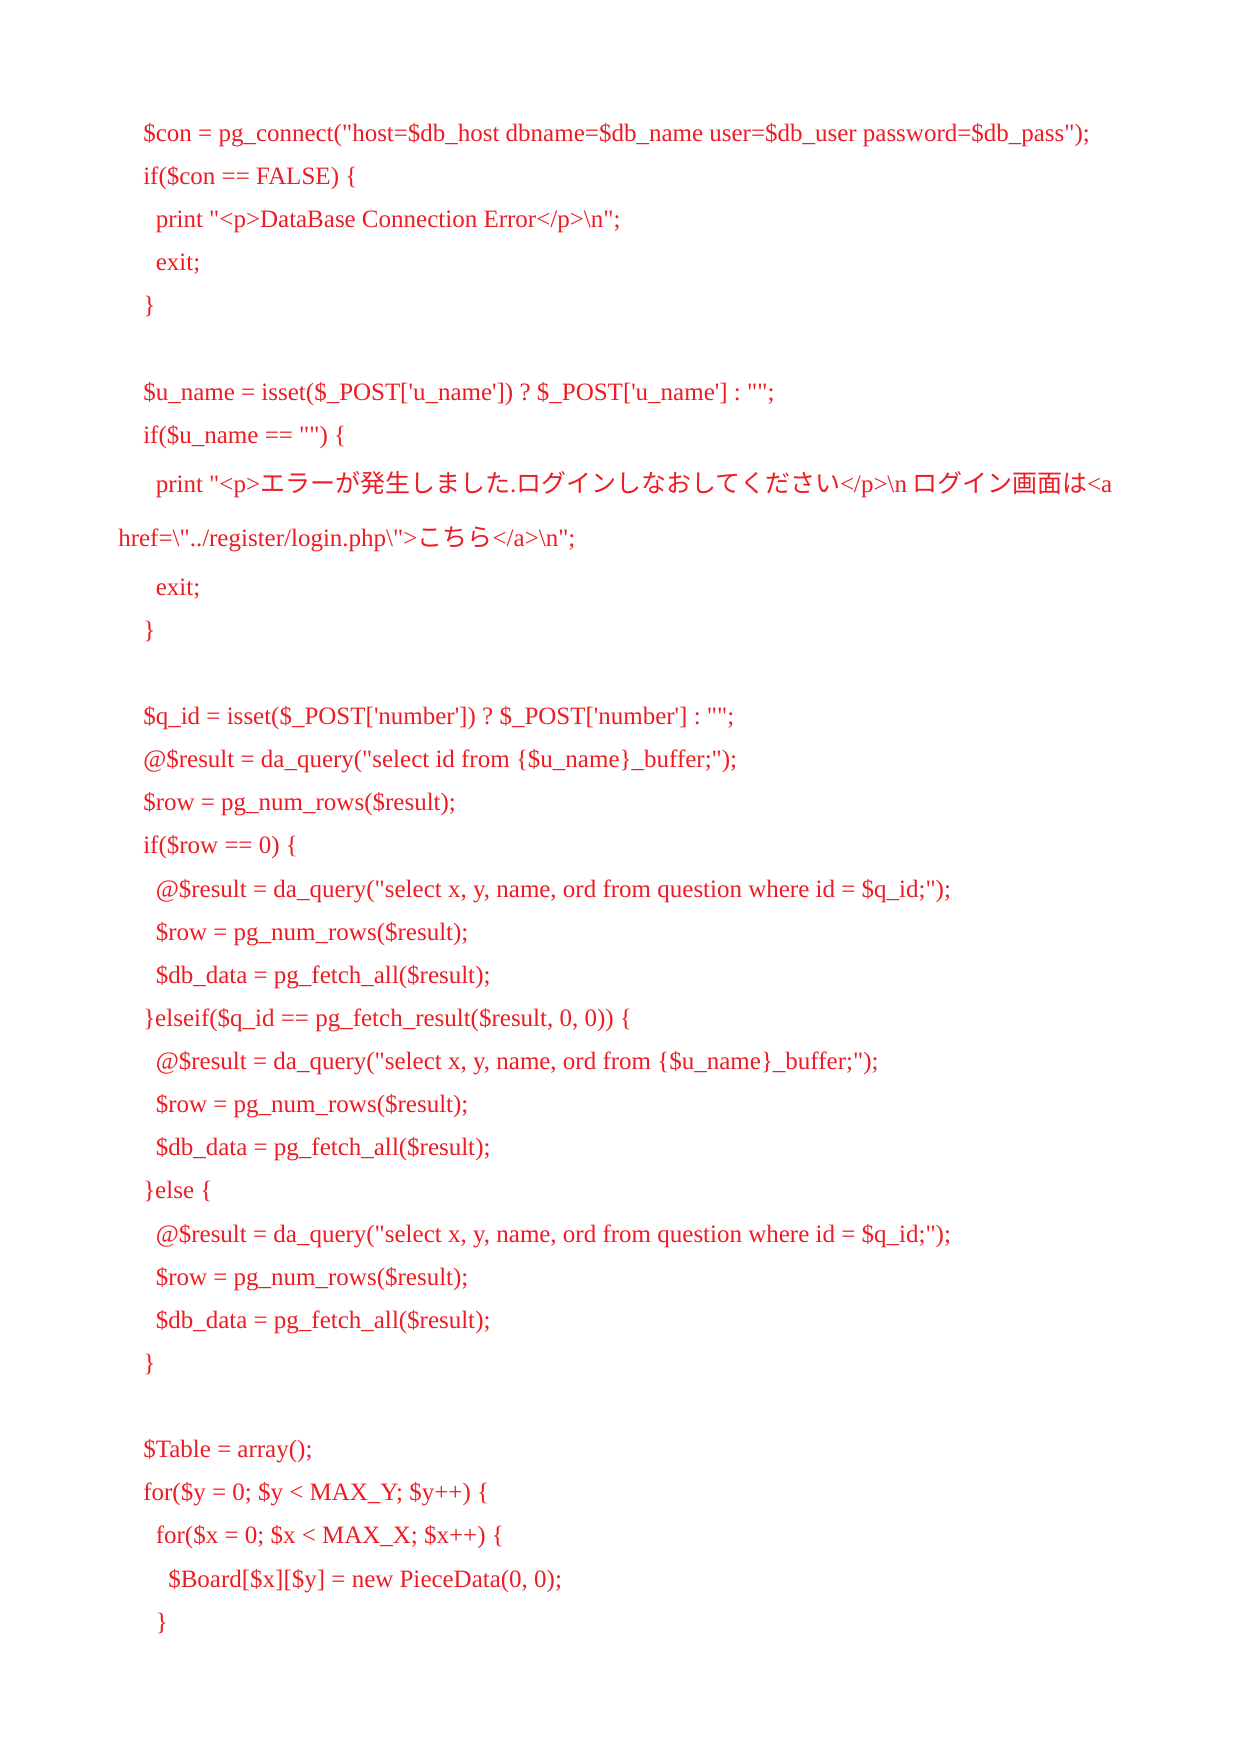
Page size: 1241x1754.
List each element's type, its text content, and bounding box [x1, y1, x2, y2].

text $db_data = pg_fetch_all($result); [118, 1132, 1122, 1161]
text if($row == 0) { [118, 831, 1122, 859]
text exit; [118, 572, 1122, 601]
text print "<p>DataBase Connection Error</p>\n"; [118, 204, 1122, 233]
text print "<p>エラーが発生しました.ログインしなおしてください</p>\nログイン画面は<a href=\"../register/login.php\">こちら</a>\n"; [118, 463, 1122, 554]
text $db_data = pg_fetch_all($result); [118, 1305, 1122, 1334]
text $Table = array(); [118, 1434, 1122, 1463]
text for($y = 0; $y < MAX_Y; $y++) { [118, 1477, 1122, 1506]
text @$result = da_query("select x, y, name, ord from {$u_name}_buffer;"); [118, 1046, 1122, 1075]
text $row = pg_num_rows($result); [118, 1089, 1122, 1118]
text for($x = 0; $x < MAX_X; $x++) { [118, 1521, 1122, 1549]
text if($u_name == "") { [118, 420, 1122, 449]
text } [118, 1607, 1122, 1636]
text @$result = da_query("select id from {$u_name}_buffer;"); [118, 744, 1122, 773]
text $con = pg_connect("host=$db_host dbname=$db_name user=$db_user password=$db_pass"); [118, 118, 1122, 147]
text $row = pg_num_rows($result); [118, 917, 1122, 946]
text $row = pg_num_rows($result); [118, 1262, 1122, 1291]
text } [118, 291, 1122, 319]
text }elseif($q_id == pg_fetch_result($result, 0, 0)) { [118, 1003, 1122, 1032]
text $db_data = pg_fetch_all($result); [118, 960, 1122, 989]
text exit; [118, 247, 1122, 276]
text @$result = da_query("select x, y, name, ord from question where id = $q_id;"); [118, 874, 1122, 902]
text } [118, 1348, 1122, 1377]
text } [118, 615, 1122, 644]
text @$result = da_query("select x, y, name, ord from question where id = $q_id;"); [118, 1219, 1122, 1247]
text $Board[$x][$y] = new PieceData(0, 0); [118, 1564, 1122, 1592]
text $q_id = isset($_POST['number']) ? $_POST['number'] : ""; [118, 701, 1122, 730]
text if($con == FALSE) { [118, 161, 1122, 190]
text $row = pg_num_rows($result); [118, 787, 1122, 816]
text }else { [118, 1176, 1122, 1204]
text $u_name = isset($_POST['u_name']) ? $_POST['u_name'] : ""; [118, 377, 1122, 406]
